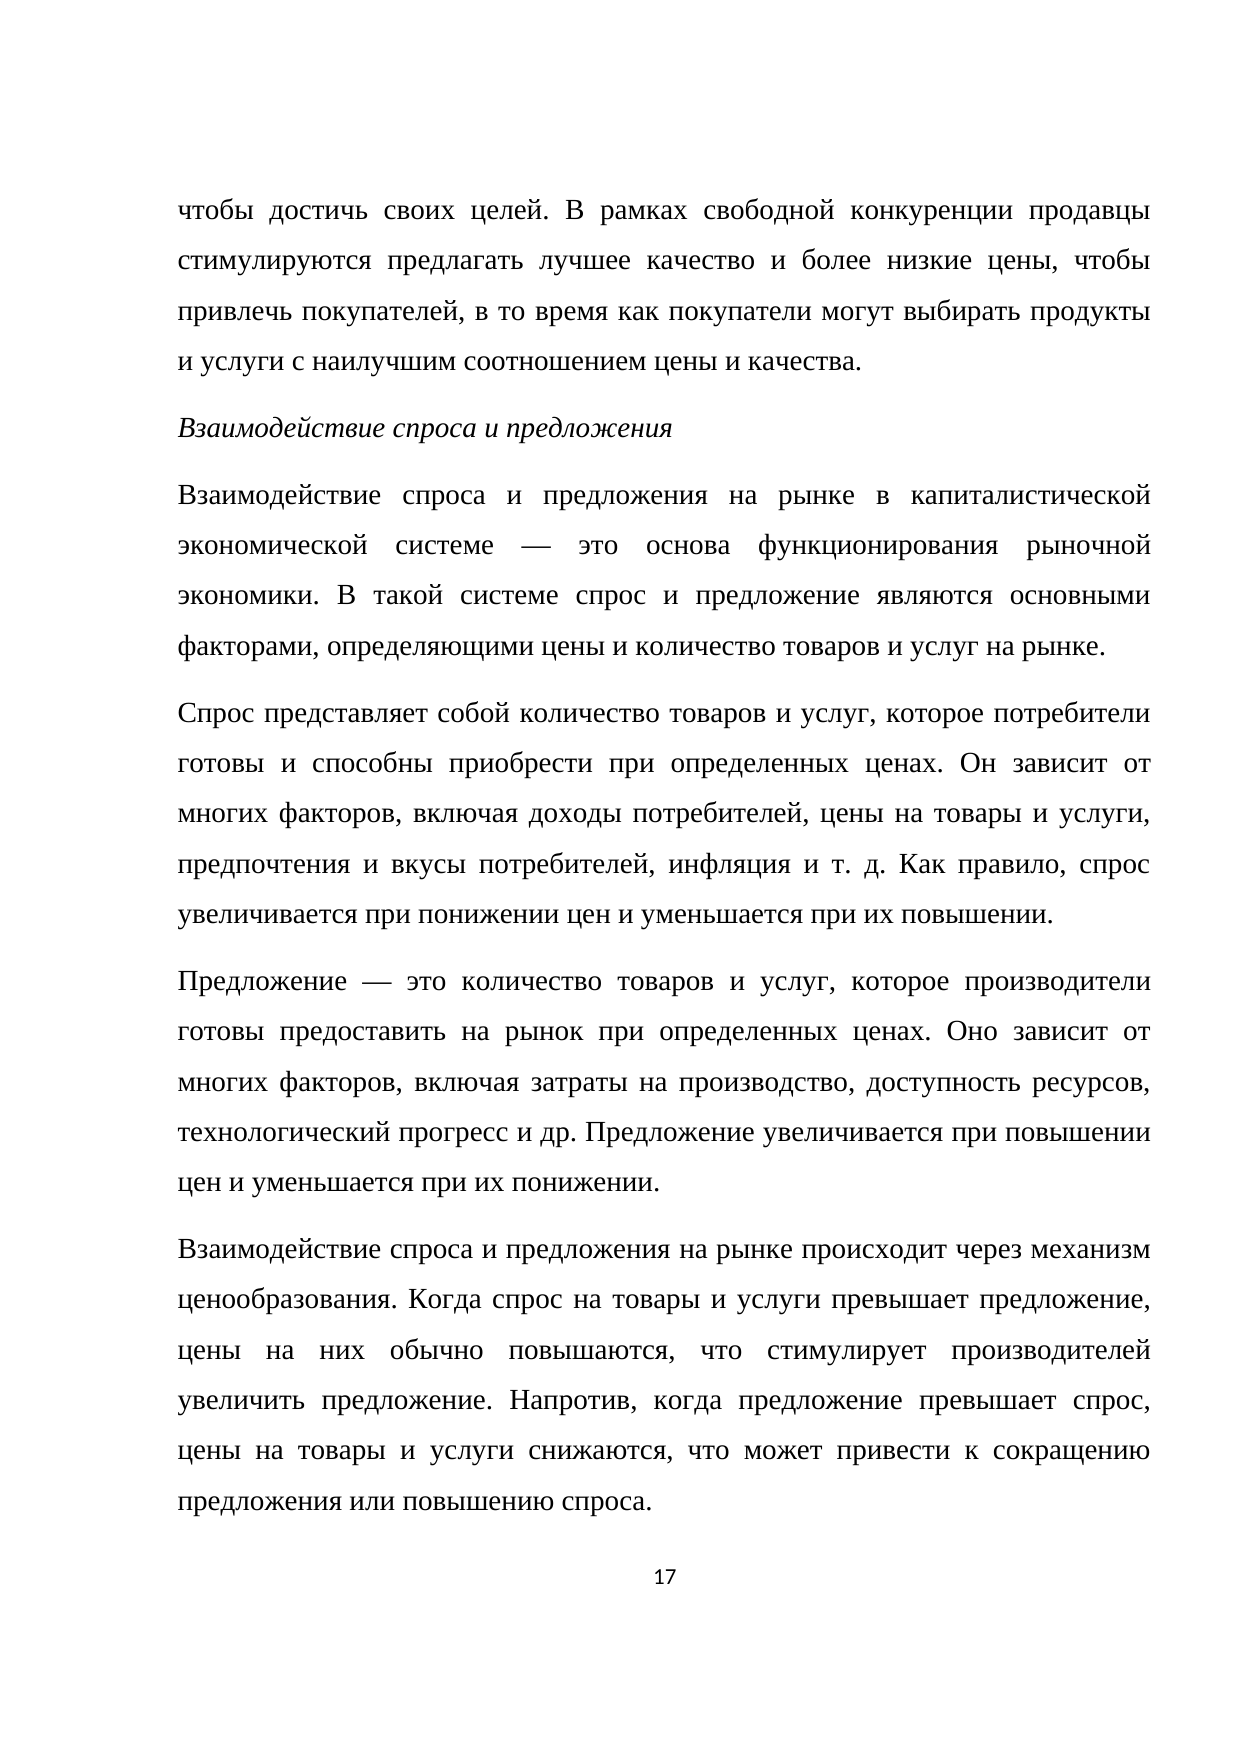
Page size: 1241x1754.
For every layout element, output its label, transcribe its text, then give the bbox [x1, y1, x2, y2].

text Предложение — это количество товаров и услуг, которое производители готовы предоставить на рынок при определенных ценах. Оно зависит от многих факторов, включая затраты на производство, доступность ресурсов, технологический прогресс и др. Предложение увеличивается при повышении цен и уменьшается при их понижении. [177, 963, 1152, 1198]
text Взаимодействие спроса и предложения [177, 410, 1152, 443]
text Взаимодействие спроса и предложения на рынке происходит через механизм ценообразования. Когда спрос на товары и услуги превышает предложение, цены на них обычно повышаются, что стимулирует производителей увеличить предложение. Напротив, когда предложение превышает спрос, цены на товары и услуги снижаются, что может привести к сокращению предложения или повышению спроса. [177, 1231, 1152, 1516]
text Спрос представляет собой количество товаров и услуг, которое потребители готовы и способны приобрести при определенных ценах. Он зависит от многих факторов, включая доходы потребителей, цены на товары и услуги, предпочтения и вкусы потребителей, инфляция и т. д. Как правило, спрос увеличивается при понижении цен и уменьшается при их повышении. [177, 695, 1152, 929]
text Взаимодействие спроса и предложения на рынке в капиталистической экономической системе — это основа функционирования рыночной экономики. В такой системе спрос и предложение являются основными факторами, определяющими цены и количество товаров и услуг на рынке. [177, 477, 1152, 661]
text чтобы достичь своих целей. В рамках свободной конкуренции продавцы стимулируются предлагать лучшее качество и более низкие цены, чтобы привлечь покупателей, в то время как покупатели могут выбирать продукты и услуги с наилучшим соотношением цены и качества. [177, 192, 1152, 376]
